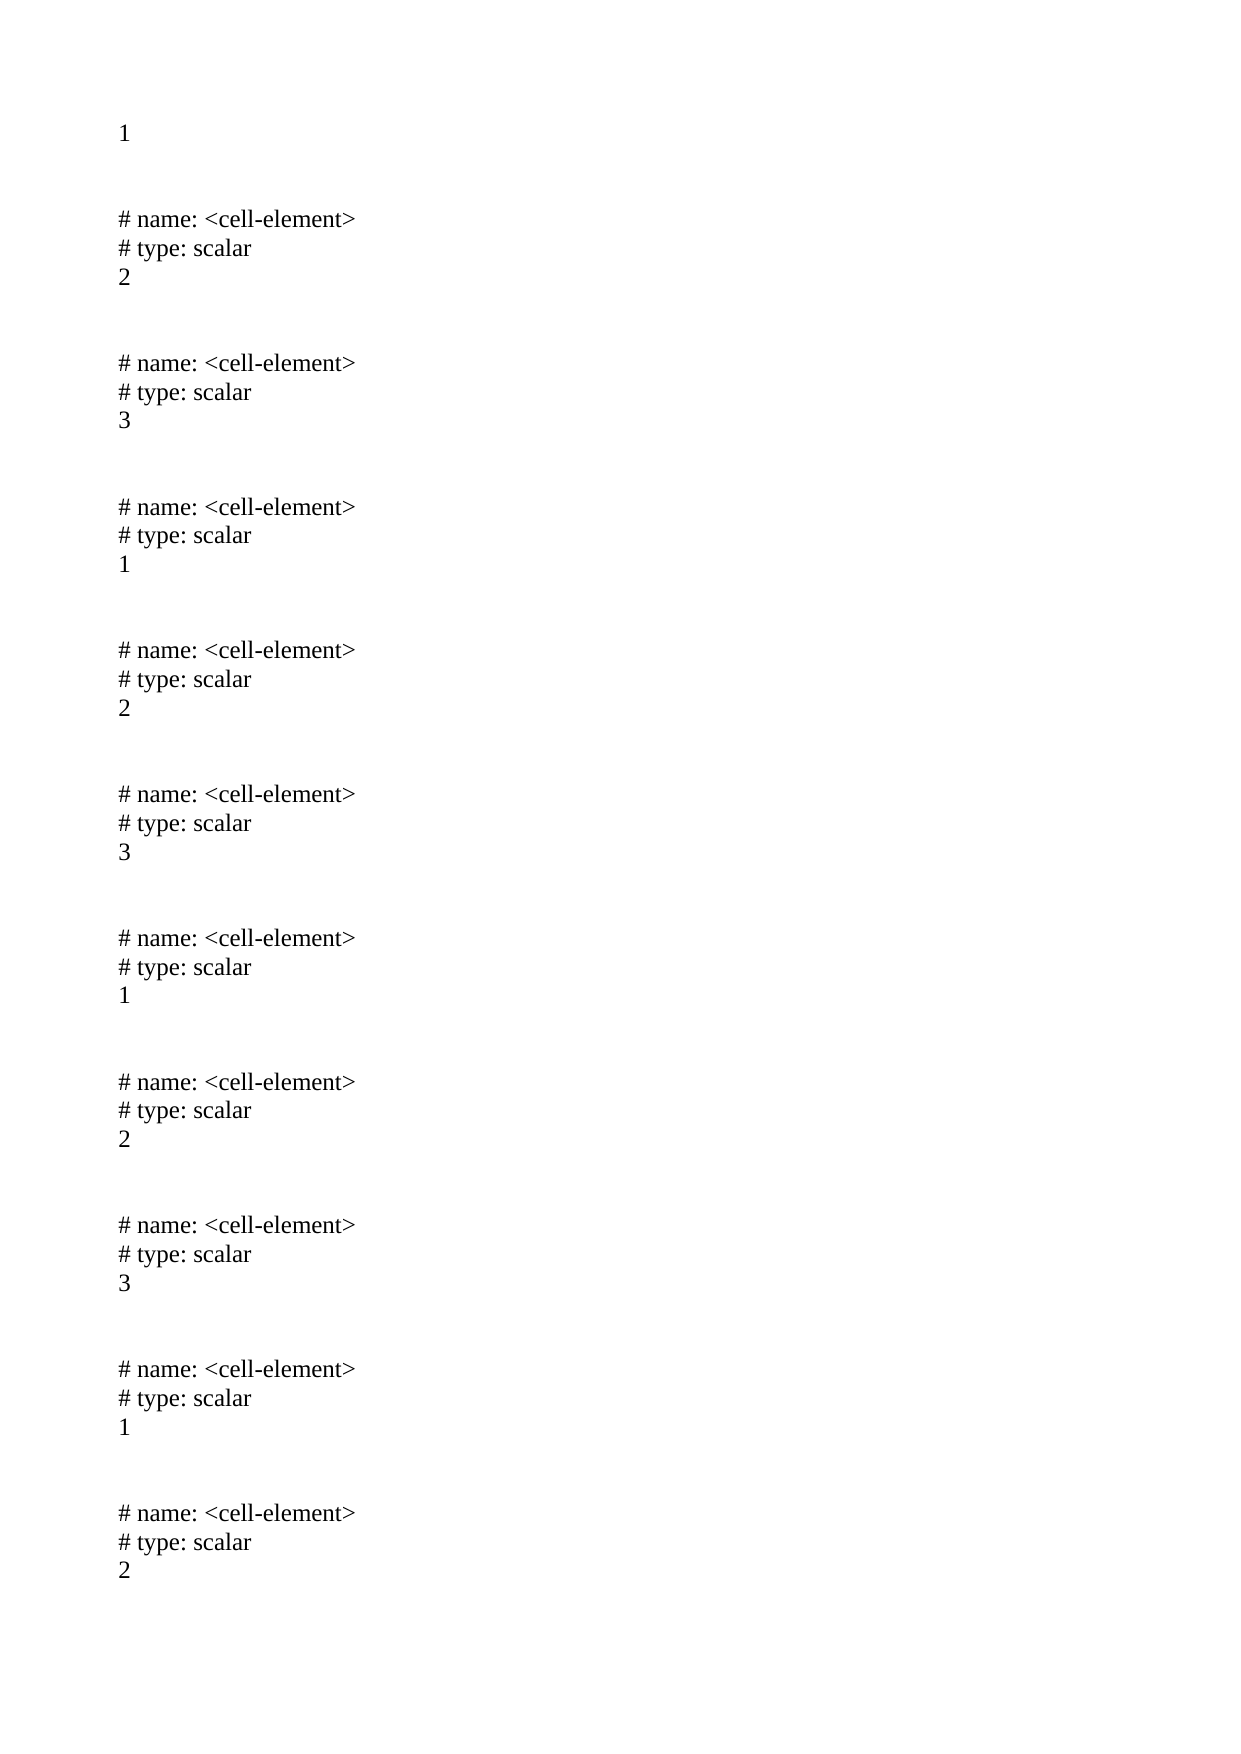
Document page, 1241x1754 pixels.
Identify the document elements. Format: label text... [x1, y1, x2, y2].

text # type: scalar [118, 664, 1122, 693]
text # type: scalar [118, 377, 1122, 406]
text 1 [118, 118, 1122, 147]
text # type: scalar [118, 521, 1122, 549]
text 1 [118, 549, 1122, 578]
text # name: <cell-element> [118, 1498, 1122, 1527]
text 2 [118, 1556, 1122, 1584]
text # type: scalar [118, 1096, 1122, 1124]
text # name: <cell-element> [118, 204, 1122, 233]
text 2 [118, 262, 1122, 291]
text 3 [118, 1268, 1122, 1297]
text # name: <cell-element> [118, 779, 1122, 808]
text 2 [118, 693, 1122, 722]
text # type: scalar [118, 1383, 1122, 1412]
text 2 [118, 1124, 1122, 1153]
text 1 [118, 981, 1122, 1009]
text # name: <cell-element> [118, 1067, 1122, 1096]
text # type: scalar [118, 808, 1122, 837]
text # name: <cell-element> [118, 348, 1122, 377]
text # type: scalar [118, 1527, 1122, 1556]
text # name: <cell-element> [118, 636, 1122, 664]
text # name: <cell-element> [118, 1211, 1122, 1239]
text 3 [118, 837, 1122, 866]
text # name: <cell-element> [118, 923, 1122, 952]
text 3 [118, 406, 1122, 434]
text # type: scalar [118, 952, 1122, 981]
text # type: scalar [118, 1239, 1122, 1268]
text 1 [118, 1412, 1122, 1441]
text # name: <cell-element> [118, 1354, 1122, 1383]
text # name: <cell-element> [118, 492, 1122, 521]
text # type: scalar [118, 233, 1122, 262]
